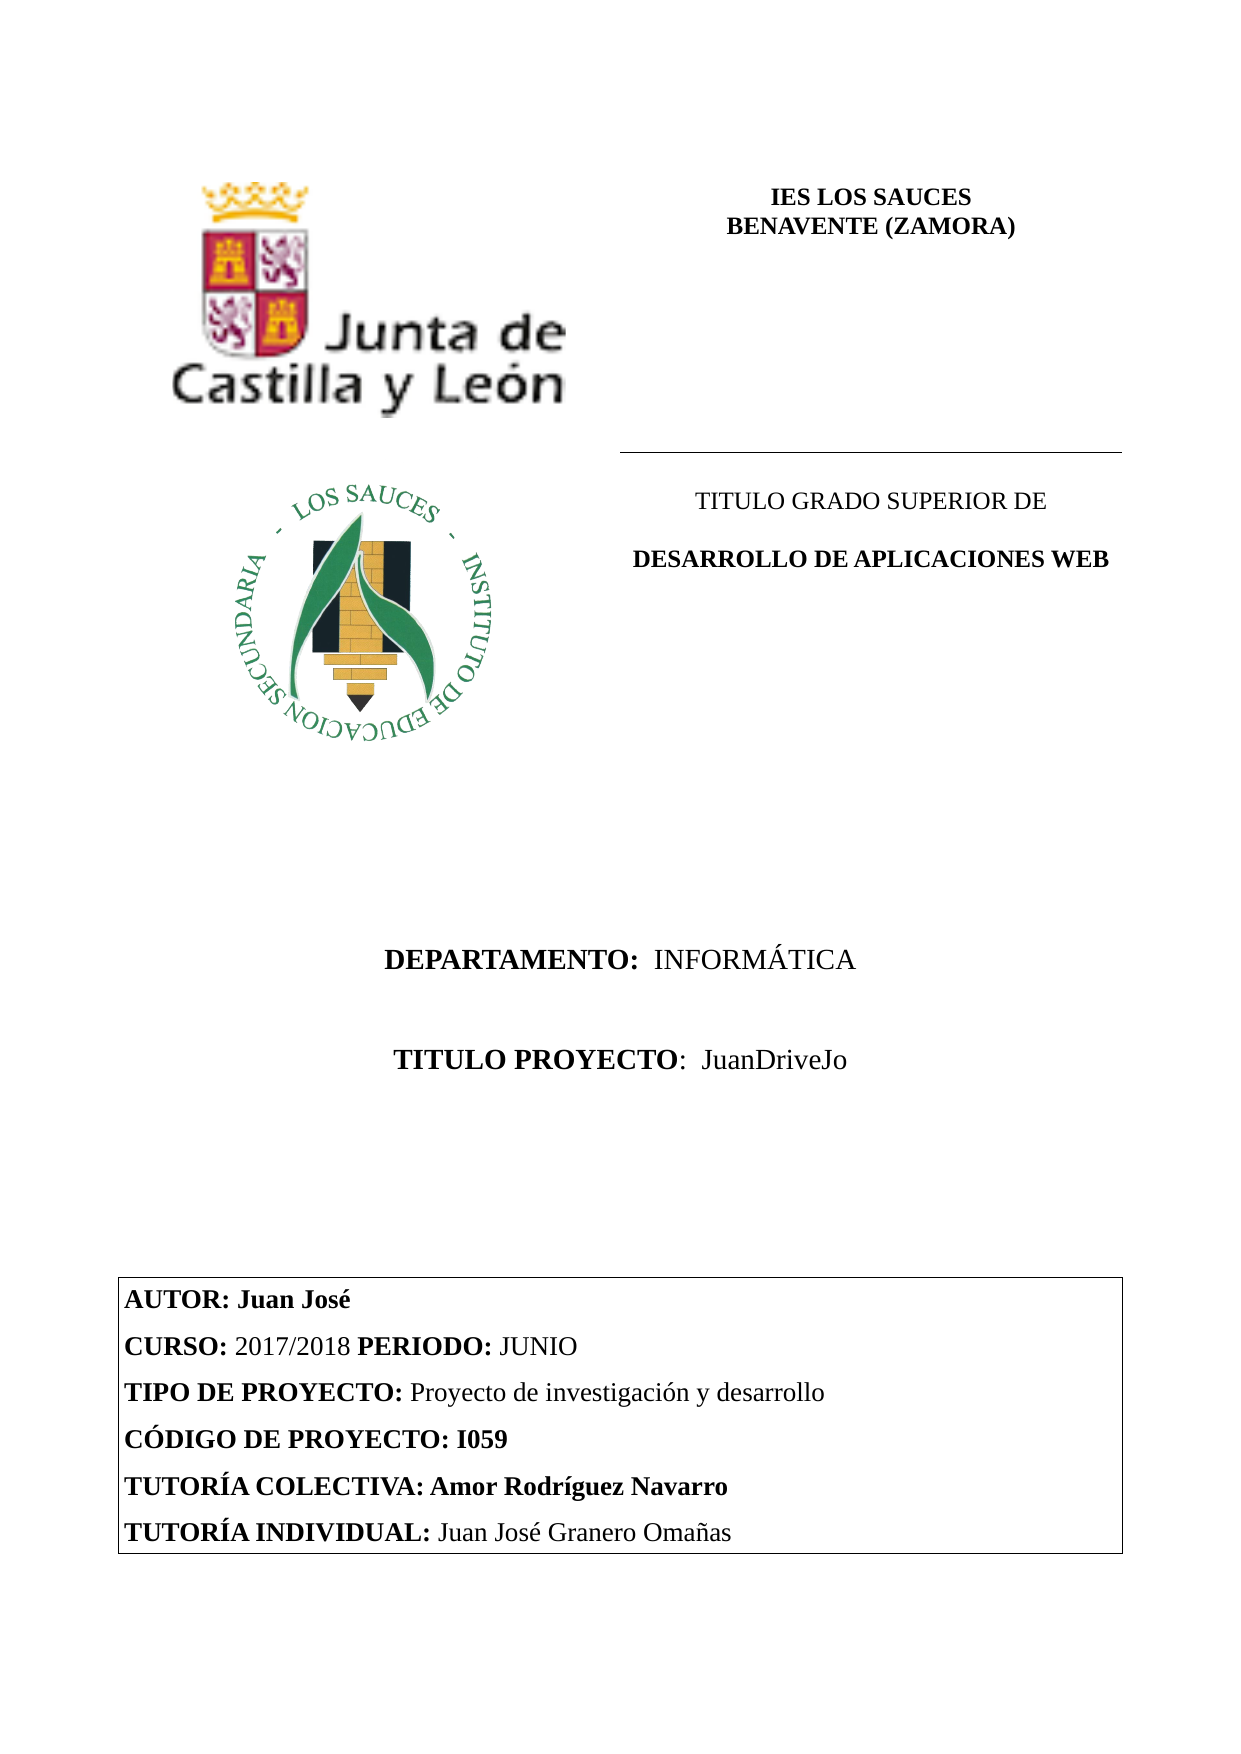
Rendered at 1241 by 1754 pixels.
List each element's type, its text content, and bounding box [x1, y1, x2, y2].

text DEPARTAMENTO: INFORMÁTICA [118, 942, 1122, 975]
table_cell [118, 452, 620, 793]
table_cell TITULO GRADO SUPERIOR DE DESARROLLO DE APLICACIONES WEB [620, 453, 1122, 793]
table_header AUTOR: Juan José CURSO: 2017/2018 PERIODO: JUNIO TIPO DE PROYECTO: Proyecto de investigación y desarrollo CÓDIGO DE PROYECTO: I059 TUTORÍA COLECTIVA: Amor Rodríguez Navarro TUTORÍA INDIVIDUAL: Juan José Granero Omañas [119, 1278, 1122, 1553]
picture [172, 182, 566, 418]
picture [209, 457, 529, 759]
table_header IES LOS SAUCES BENAVENTE (ZAMORA) [620, 176, 1122, 452]
table_header [118, 176, 620, 452]
text TITULO PROYECTO: JuanDriveJo [118, 1042, 1122, 1076]
